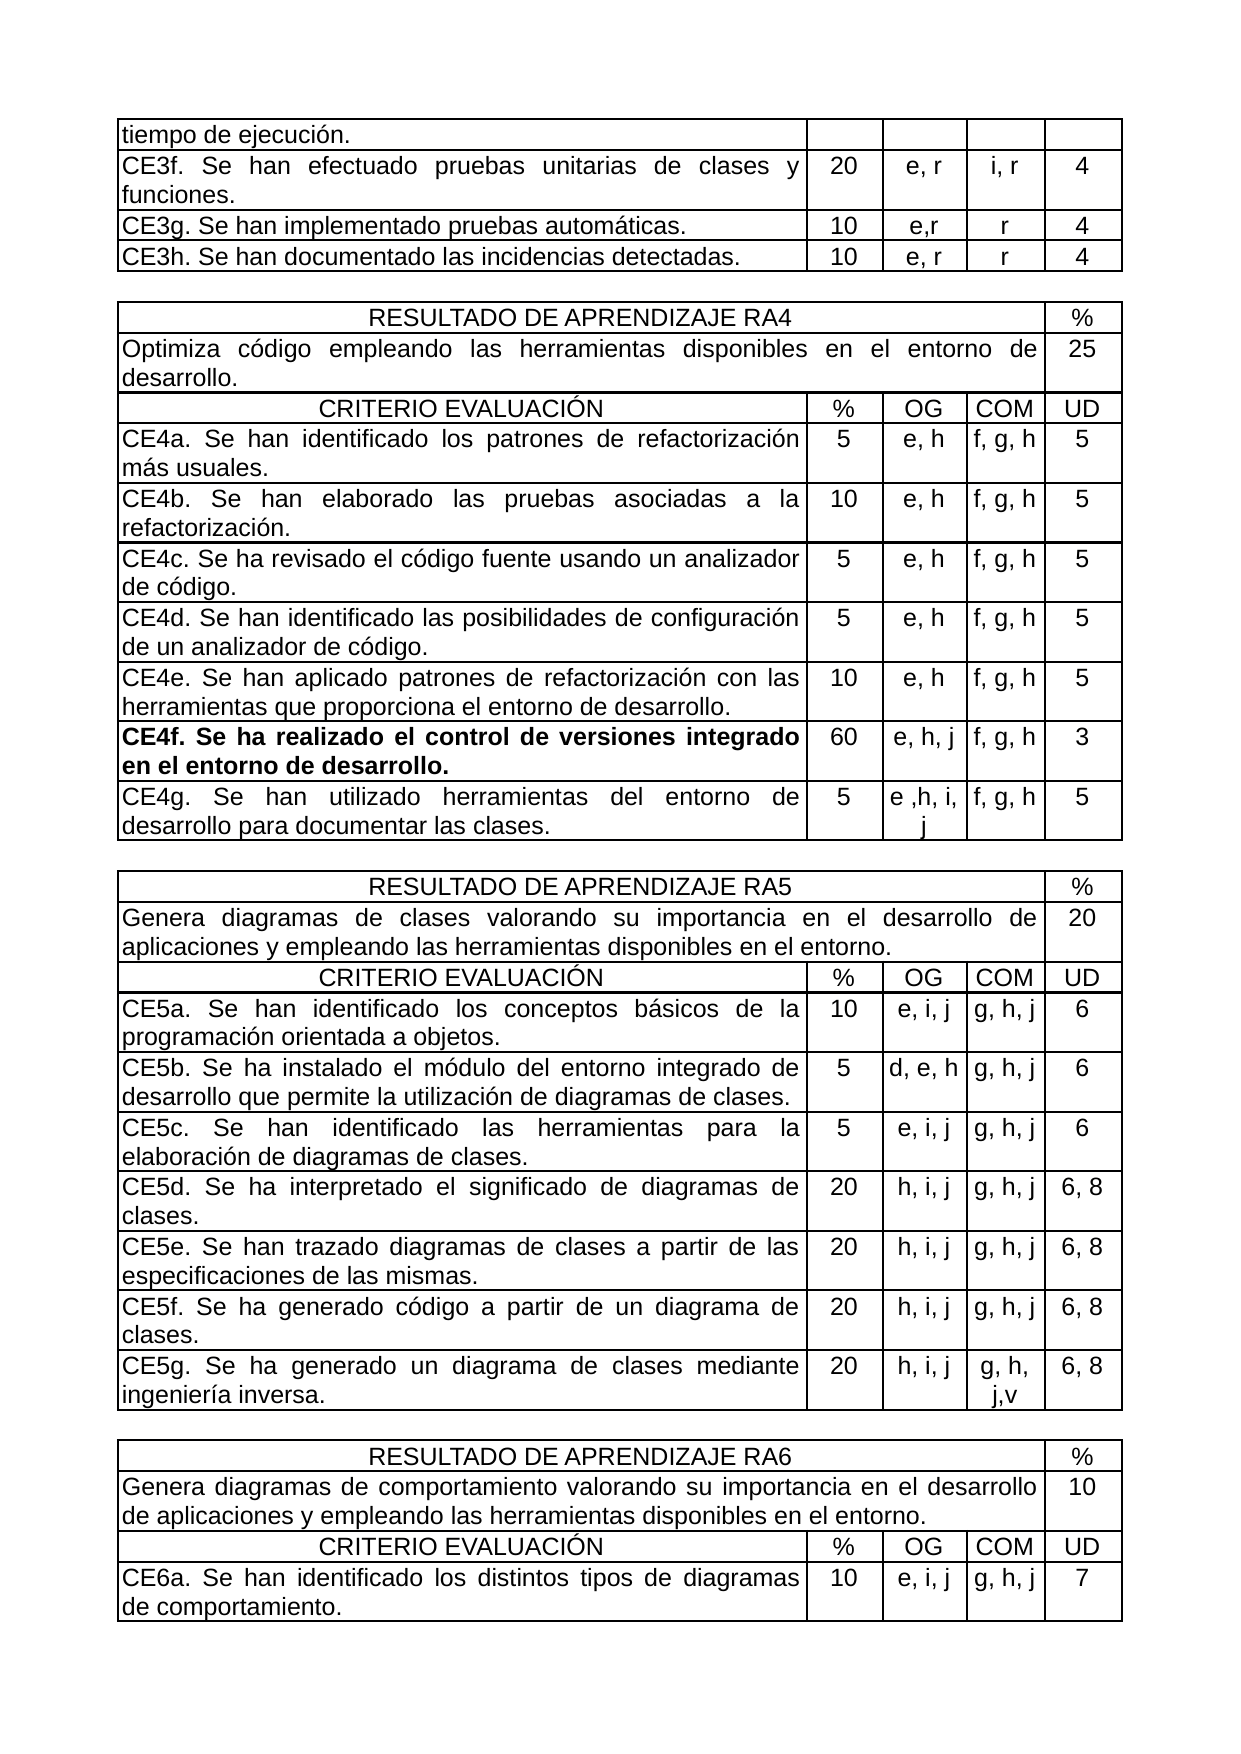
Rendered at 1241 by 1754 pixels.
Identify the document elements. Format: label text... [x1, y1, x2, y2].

table_header RESULTADO DE APRENDIZAJE RA5 [119, 872, 1044, 901]
table_cell Optimiza código empleando las herramientas disponibles en el entorno de desarrollo. [119, 334, 1044, 391]
table_cell 20 [808, 1351, 882, 1408]
table_cell h, i, j [884, 1172, 966, 1230]
table_cell 7 [1046, 1563, 1121, 1620]
table_header % [1046, 303, 1121, 332]
table_cell % [808, 394, 882, 422]
table_cell e, h [884, 424, 966, 482]
table_cell h, i, j [884, 1291, 966, 1349]
table_cell CE5c. Se han identificado las herramientas para la elaboración de diagramas de clases. [119, 1113, 806, 1170]
table_cell 25 [1046, 334, 1121, 391]
table_cell [1046, 120, 1121, 149]
table_header RESULTADO DE APRENDIZAJE RA4 [119, 303, 1044, 332]
table_cell 60 [808, 722, 882, 780]
table_cell 4 [1046, 241, 1121, 270]
table_cell CE4f. Se ha realizado el control de versiones integrado en el entorno de desarrollo. [119, 722, 806, 780]
table_cell f, g, h [968, 722, 1044, 780]
table_cell e ,h, i, j [884, 782, 966, 839]
table_cell CRITERIO EVALUACIÓN [119, 1532, 806, 1561]
table_cell UD [1046, 963, 1121, 991]
table_cell 4 [1046, 211, 1121, 239]
table_cell 5 [808, 603, 882, 661]
table_cell e,r [884, 211, 966, 239]
table_header RESULTADO DE APRENDIZAJE RA6 [119, 1441, 1044, 1470]
table_cell e, h [884, 603, 966, 661]
table_cell g, h, j [968, 1053, 1044, 1111]
table_cell Genera diagramas de clases valorando su importancia en el desarrollo de aplicaciones y empleando las herramientas disponibles en el entorno. [119, 903, 1044, 961]
table_cell 5 [1046, 484, 1121, 541]
table_cell % [808, 963, 882, 991]
table_cell [808, 120, 882, 149]
table_cell g, h, j [968, 994, 1044, 1051]
table_cell COM [968, 1532, 1044, 1561]
table_cell CE5f. Se ha generado código a partir de un diagrama de clases. [119, 1291, 806, 1349]
table_cell 10 [808, 994, 882, 1051]
table_cell 5 [808, 544, 882, 601]
table_cell 6, 8 [1046, 1232, 1121, 1289]
table_cell CE6a. Se han identificado los distintos tipos de diagramas de comportamiento. [119, 1563, 806, 1620]
table_cell h, i, j [884, 1232, 966, 1289]
table_cell 20 [808, 1172, 882, 1230]
table_cell 5 [1046, 544, 1121, 601]
table_cell [884, 120, 966, 149]
table_cell e, h [884, 663, 966, 720]
table_cell f, g, h [968, 544, 1044, 601]
table_cell CE4g. Se han utilizado herramientas del entorno de desarrollo para documentar las clases. [119, 782, 806, 839]
table_cell OG [884, 394, 966, 422]
table_cell g, h, j [968, 1563, 1044, 1620]
table_cell 6 [1046, 994, 1121, 1051]
table_cell CRITERIO EVALUACIÓN [119, 394, 806, 422]
table_cell CE4d. Se han identificado las posibilidades de configuración de un analizador de código. [119, 603, 806, 661]
table_cell CE4b. Se han elaborado las pruebas asociadas a la refactorización. [119, 484, 806, 541]
table_cell 10 [808, 241, 882, 270]
table_cell f, g, h [968, 424, 1044, 482]
table_cell 10 [1046, 1472, 1121, 1530]
table_cell 5 [1046, 782, 1121, 839]
table_cell UD [1046, 1532, 1121, 1561]
table_cell e, h [884, 544, 966, 601]
table_cell f, g, h [968, 663, 1044, 720]
table_cell 10 [808, 663, 882, 720]
table_cell CE5g. Se ha generado un diagrama de clases mediante ingeniería inversa. [119, 1351, 806, 1408]
table_cell g, h, j [968, 1232, 1044, 1289]
table_cell COM [968, 394, 1044, 422]
table_cell h, i, j [884, 1351, 966, 1408]
table_cell CE3h. Se han documentado las incidencias detectadas. [119, 241, 806, 270]
table_cell CE5b. Se ha instalado el módulo del entorno integrado de desarrollo que permite la utilización de diagramas de clases. [119, 1053, 806, 1111]
table_cell CE4a. Se han identificado los patrones de refactorización más usuales. [119, 424, 806, 482]
table_cell f, g, h [968, 782, 1044, 839]
table_cell g, h, j [968, 1113, 1044, 1170]
table_cell COM [968, 963, 1044, 991]
table_cell 6, 8 [1046, 1291, 1121, 1349]
table_cell % [808, 1532, 882, 1561]
table_cell 10 [808, 211, 882, 239]
table_cell 4 [1046, 151, 1121, 208]
table_cell CE5e. Se han trazado diagramas de clases a partir de las especificaciones de las mismas. [119, 1232, 806, 1289]
table_cell 6 [1046, 1053, 1121, 1111]
table_cell e, r [884, 241, 966, 270]
table_cell e, i, j [884, 1113, 966, 1170]
table_header % [1046, 1441, 1121, 1470]
table_header % [1046, 872, 1121, 901]
table_cell 6, 8 [1046, 1351, 1121, 1408]
table_cell e, h, j [884, 722, 966, 780]
table_cell Genera diagramas de comportamiento valorando su importancia en el desarrollo de aplicaciones y empleando las herramientas disponibles en el entorno. [119, 1472, 1044, 1530]
table_cell [968, 120, 1044, 149]
table_cell e, i, j [884, 1563, 966, 1620]
table_cell 5 [808, 782, 882, 839]
table_cell 20 [1046, 903, 1121, 961]
table_cell 20 [808, 1232, 882, 1289]
table_cell CE3f. Se han efectuado pruebas unitarias de clases y funciones. [119, 151, 806, 208]
table_cell 5 [1046, 603, 1121, 661]
table_cell 10 [808, 484, 882, 541]
table_cell CE4e. Se han aplicado patrones de refactorización con las herramientas que proporciona el entorno de desarrollo. [119, 663, 806, 720]
table_cell r [968, 211, 1044, 239]
table_cell CE3g. Se han implementado pruebas automáticas. [119, 211, 806, 239]
table_cell d, e, h [884, 1053, 966, 1111]
table_cell 3 [1046, 722, 1121, 780]
table_cell 5 [808, 1053, 882, 1111]
table_cell 5 [1046, 663, 1121, 720]
table_cell CRITERIO EVALUACIÓN [119, 963, 806, 991]
table_cell g, h, j [968, 1172, 1044, 1230]
table_cell 10 [808, 1563, 882, 1620]
table_cell CE5d. Se ha interpretado el significado de diagramas de clases. [119, 1172, 806, 1230]
table_cell 20 [808, 1291, 882, 1349]
table_cell e, i, j [884, 994, 966, 1051]
table_cell 6, 8 [1046, 1172, 1121, 1230]
table_cell g, h, j,v [968, 1351, 1044, 1408]
table_cell CE5a. Se han identificado los conceptos básicos de la programación orientada a objetos. [119, 994, 806, 1051]
table_cell r [968, 241, 1044, 270]
table_cell f, g, h [968, 603, 1044, 661]
table_cell UD [1046, 394, 1121, 422]
table_cell e, h [884, 484, 966, 541]
table_cell 20 [808, 151, 882, 208]
table_cell 5 [808, 1113, 882, 1170]
table_cell 5 [808, 424, 882, 482]
table_cell i, r [968, 151, 1044, 208]
table_cell 6 [1046, 1113, 1121, 1170]
table_cell f, g, h [968, 484, 1044, 541]
table_cell CE4c. Se ha revisado el código fuente usando un analizador de código. [119, 544, 806, 601]
table_cell tiempo de ejecución. [119, 120, 806, 149]
table_cell 5 [1046, 424, 1121, 482]
table_cell g, h, j [968, 1291, 1044, 1349]
table_cell OG [884, 1532, 966, 1561]
table_cell e, r [884, 151, 966, 208]
table_cell OG [884, 963, 966, 991]
